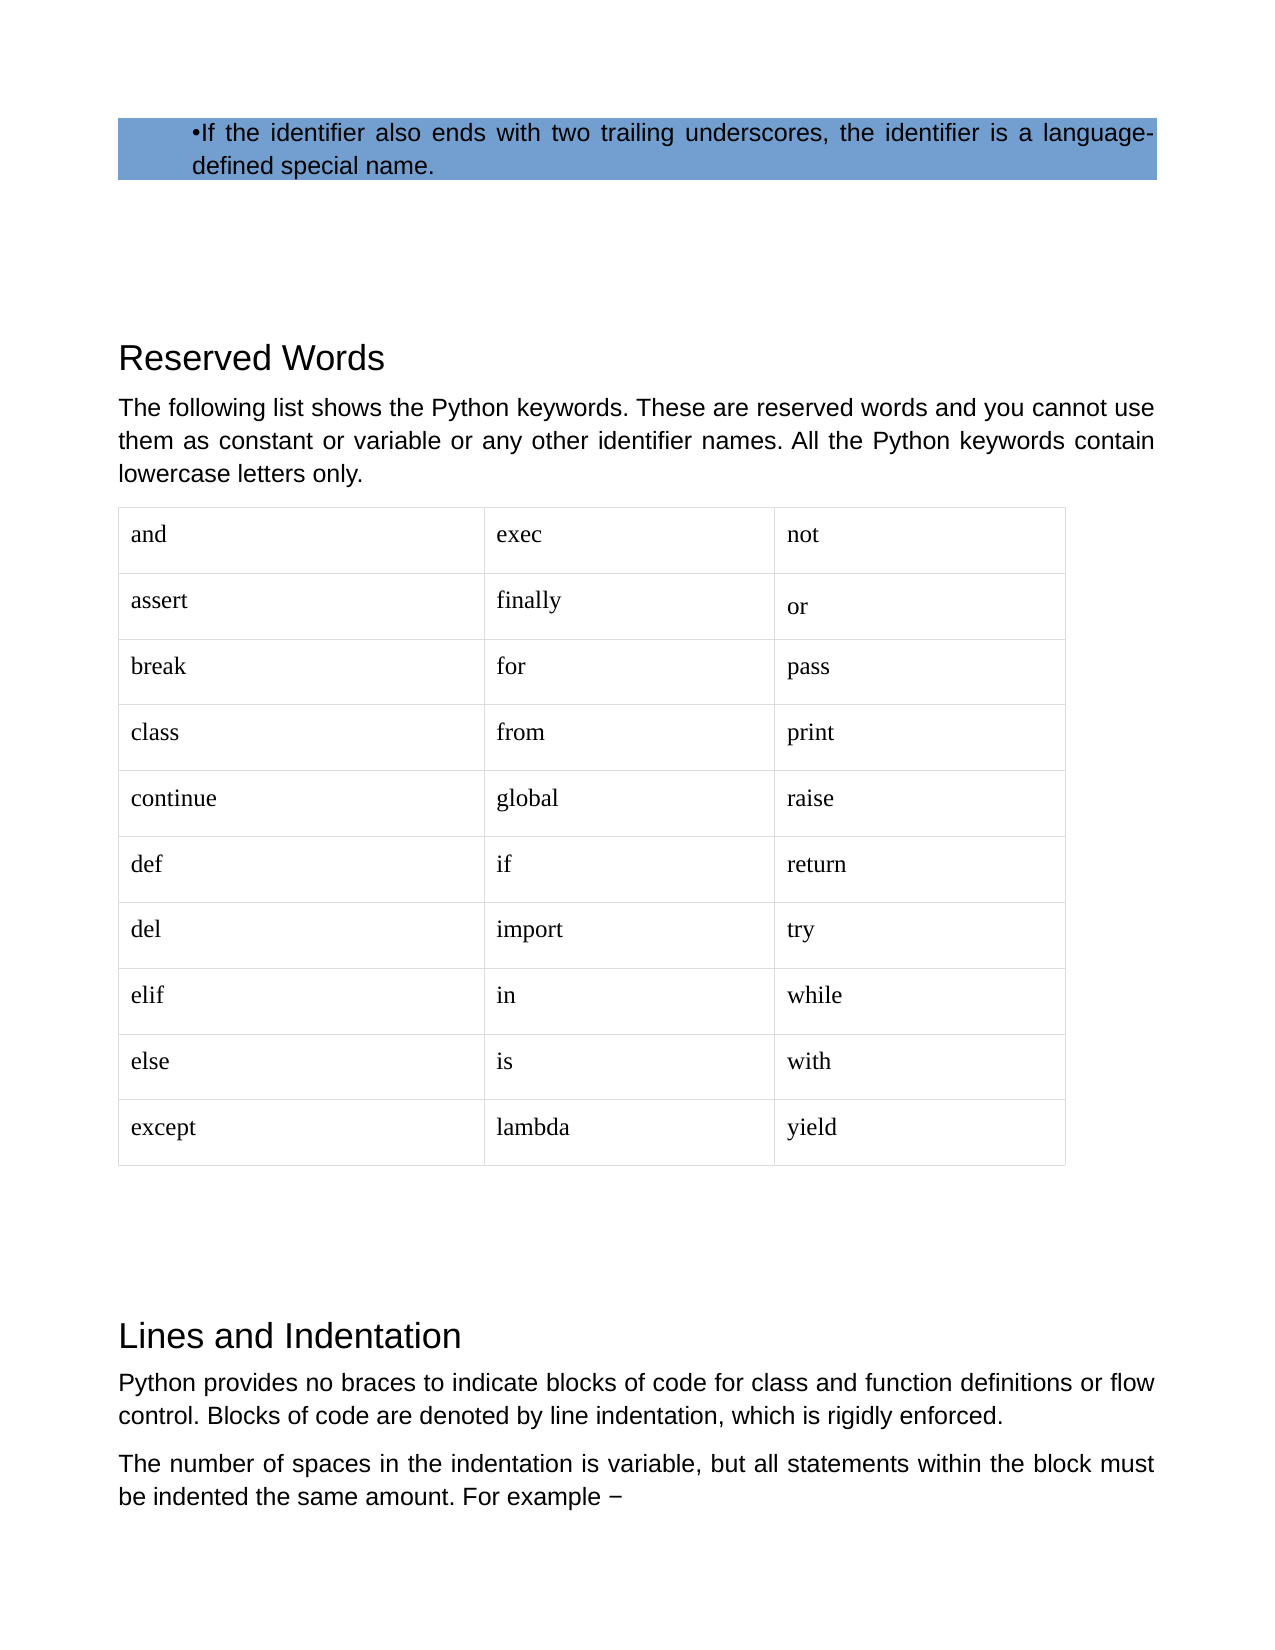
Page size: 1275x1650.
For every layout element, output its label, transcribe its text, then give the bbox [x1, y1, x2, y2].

list If the identifier also ends with two trailing underscores, the identifier is a language-defined special name. [118, 118, 1157, 180]
table_cell if [485, 837, 774, 902]
table_cell try [775, 903, 1065, 968]
text Python provides no braces to indicate blocks of code for class and function definitions or flow control. Blocks of code are denoted by line indentation, which is rigidly enforced. [118, 1368, 1157, 1430]
table_cell class [119, 705, 484, 770]
table_cell is [485, 1035, 774, 1099]
table_header and [119, 508, 484, 573]
text The number of spaces in the indentation is variable, but all statements within the block must be indented the same amount. For example − [118, 1449, 1157, 1511]
table_cell import [485, 903, 774, 968]
table_cell pass [775, 640, 1065, 704]
text The following list shows the Python keywords. These are reserved words and you cannot use them as constant or variable or any other identifier names. All the Python keywords contain lowercase letters only. [118, 393, 1157, 488]
table_cell while [775, 969, 1065, 1033]
table_cell in [485, 969, 774, 1033]
table_cell from [485, 705, 774, 770]
table_cell continue [119, 771, 484, 836]
table_header not [775, 508, 1065, 573]
table_cell else [119, 1035, 484, 1099]
table_cell elif [119, 969, 484, 1033]
table_cell raise [775, 771, 1065, 836]
table_cell del [119, 903, 484, 968]
table_cell lambda [485, 1100, 774, 1165]
subtitle Lines and Indentation [118, 1314, 1157, 1356]
table_cell break [119, 640, 484, 704]
table_cell for [485, 640, 774, 704]
table_cell global [485, 771, 774, 836]
table_cell with [775, 1035, 1065, 1099]
subtitle Reserved Words [118, 336, 1157, 378]
table_cell print [775, 705, 1065, 770]
table_cell return [775, 837, 1065, 902]
table_cell or [775, 574, 1065, 638]
table_header exec [485, 508, 774, 573]
table_cell assert [119, 574, 484, 638]
table_cell yield [775, 1100, 1065, 1165]
table_cell finally [485, 574, 774, 638]
table_cell except [119, 1100, 484, 1165]
table_cell def [119, 837, 484, 902]
